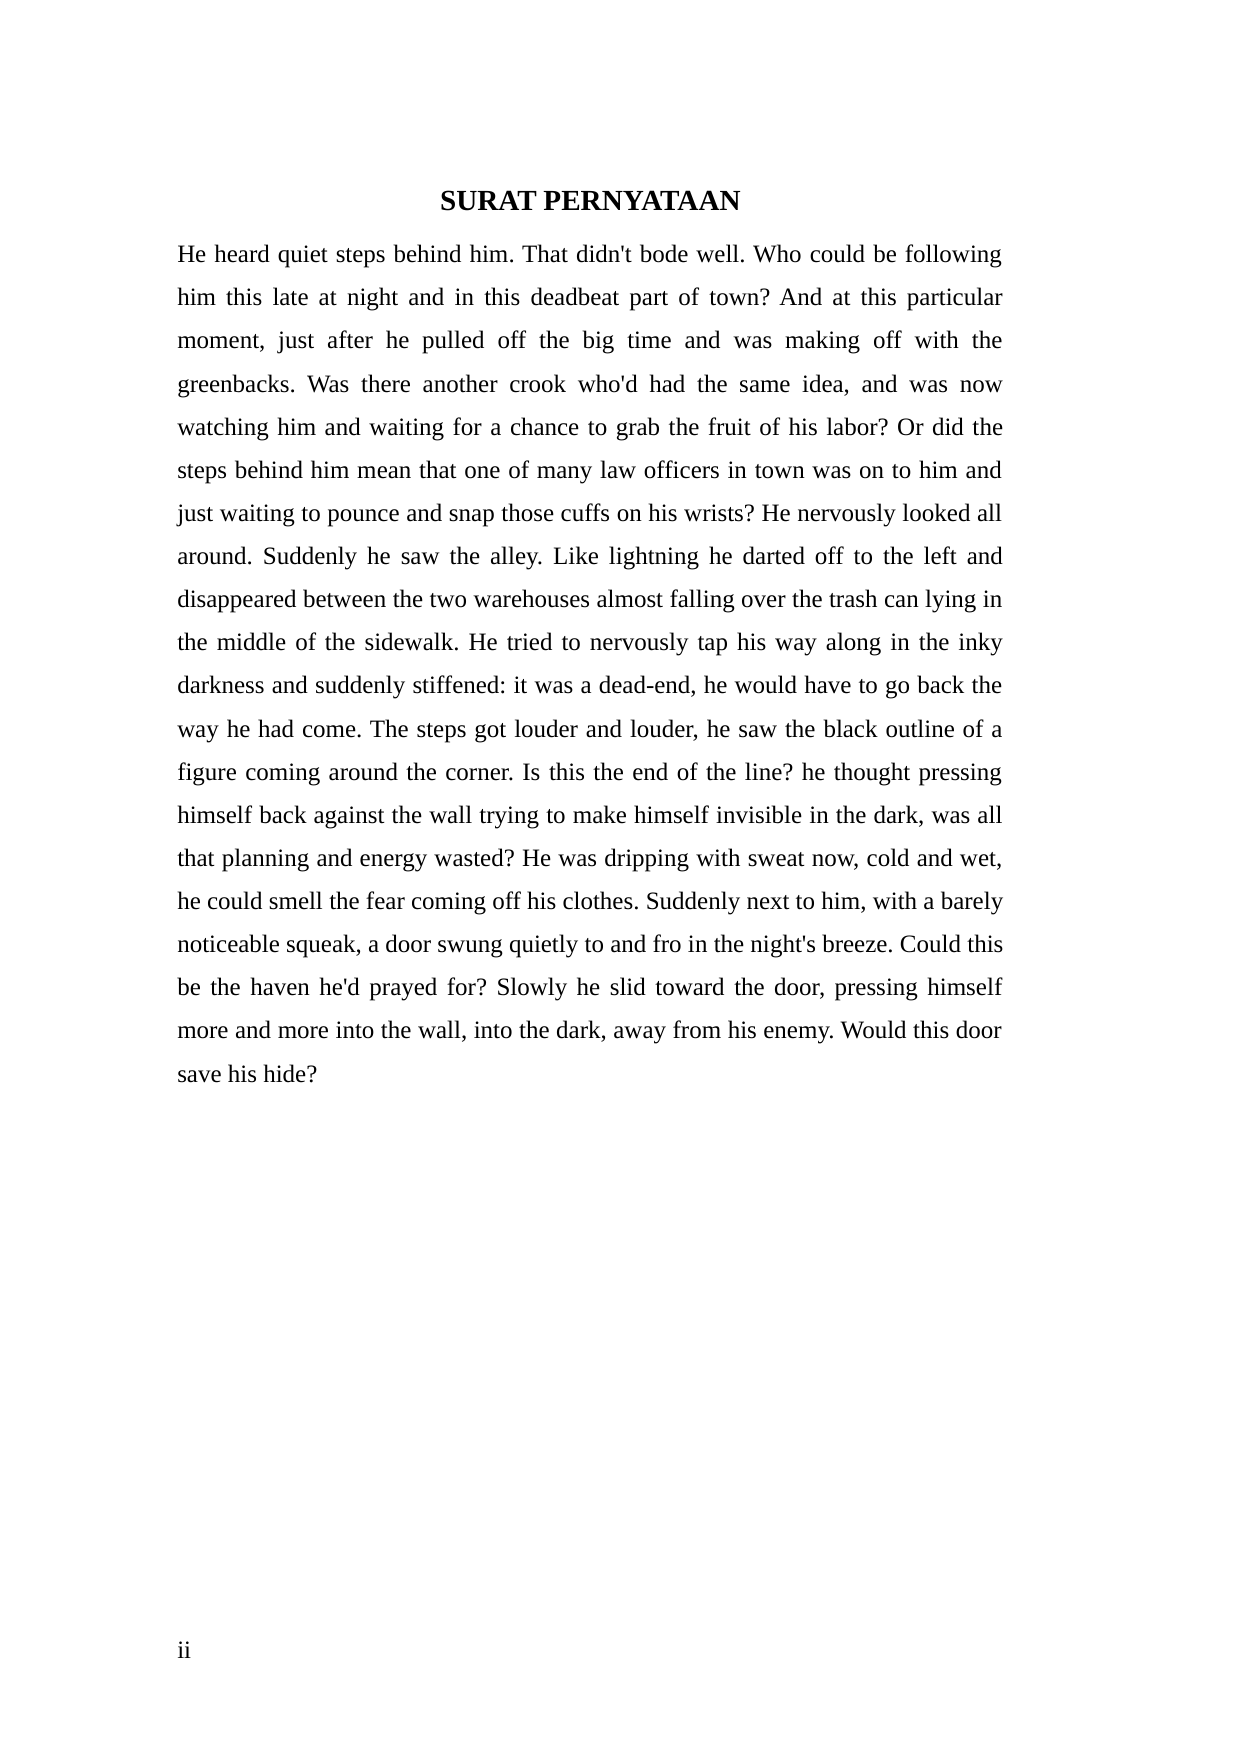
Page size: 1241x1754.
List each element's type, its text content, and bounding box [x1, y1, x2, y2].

subtitle Surat Pernyataan [177, 183, 1003, 217]
text He heard quiet steps behind him. That didn't bode well. Who could be following him this late at night and in this deadbeat part of town? And at this particular moment, just after he pulled off the big time and was making off with the greenbacks. Was there another crook who'd had the same idea, and was now watching him and waiting for a chance to grab the fruit of his labor? Or did the steps behind him mean that one of many law officers in town was on to him and just waiting to pounce and snap those cuffs on his wrists? He nervously looked all around. Suddenly he saw the alley. Like lightning he darted off to the left and disappeared between the two warehouses almost falling over the trash can lying in the middle of the sidewalk. He tried to nervously tap his way along in the inky darkness and suddenly stiffened: it was a dead-end, he would have to go back the way he had come. The steps got louder and louder, he saw the black outline of a figure coming around the corner. Is this the end of the line? he thought pressing himself back against the wall trying to make himself invisible in the dark, was all that planning and energy wasted? He was dripping with sweat now, cold and wet, he could smell the fear coming off his clothes. Suddenly next to him, with a barely noticeable squeak, a door swung quietly to and fro in the night's breeze. Could this be the haven he'd prayed for? Slowly he slid toward the door, pressing himself more and more into the wall, into the dark, away from his enemy. Would this door save his hide? [177, 239, 1003, 1087]
